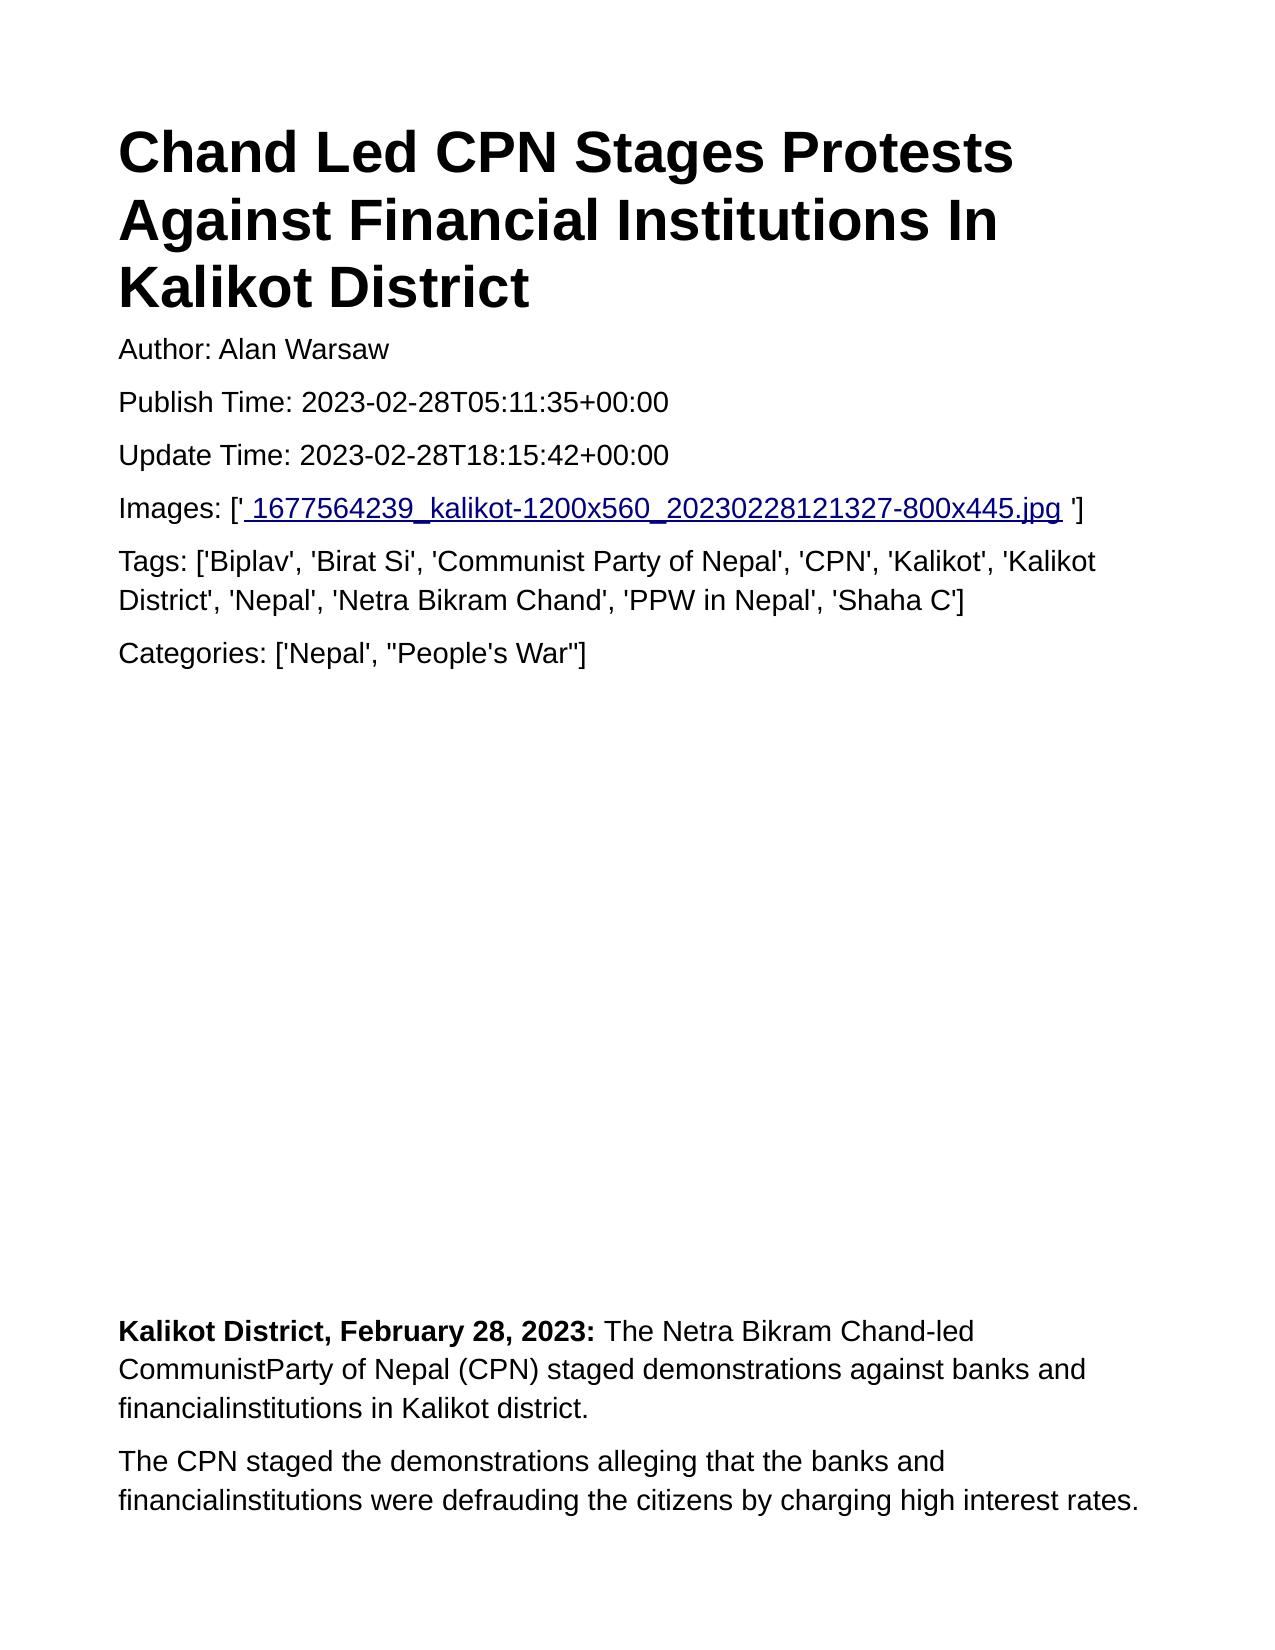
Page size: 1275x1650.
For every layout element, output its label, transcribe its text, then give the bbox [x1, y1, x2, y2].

text Kalikot District, February 28, 2023: The Netra Bikram Chand-led CommunistParty of Nepal (CPN) staged demonstrations against banks and financialinstitutions in Kalikot district. [118, 1314, 1157, 1424]
text Author: Alan Warsaw [118, 332, 1157, 365]
text Update Time: 2023-02-28T18:15:42+00:00 [118, 438, 1157, 472]
text Images: [' 1677564239_kalikot-1200x560_20230228121327-800x445.jpg '] [118, 491, 1157, 525]
text Tags: ['Biplav', 'Birat Si', 'Communist Party of Nepal', 'CPN', 'Kalikot', 'Kalikot District', 'Nepal', 'Netra Bikram Chand', 'PPW in Nepal', 'Shaha C'] [118, 544, 1157, 616]
text Categories: ['Nepal', "People's War"] [118, 636, 1157, 669]
subtitle Chand Led CPN Stages Protests Against Financial Institutions In Kalikot District [118, 118, 1157, 319]
text Publish Time: 2023-02-28T05:11:35+00:00 [118, 385, 1157, 418]
text The CPN staged the demonstrations alleging that the banks and financialinstitutions were defrauding the citizens by charging high interest rates. [118, 1444, 1157, 1516]
